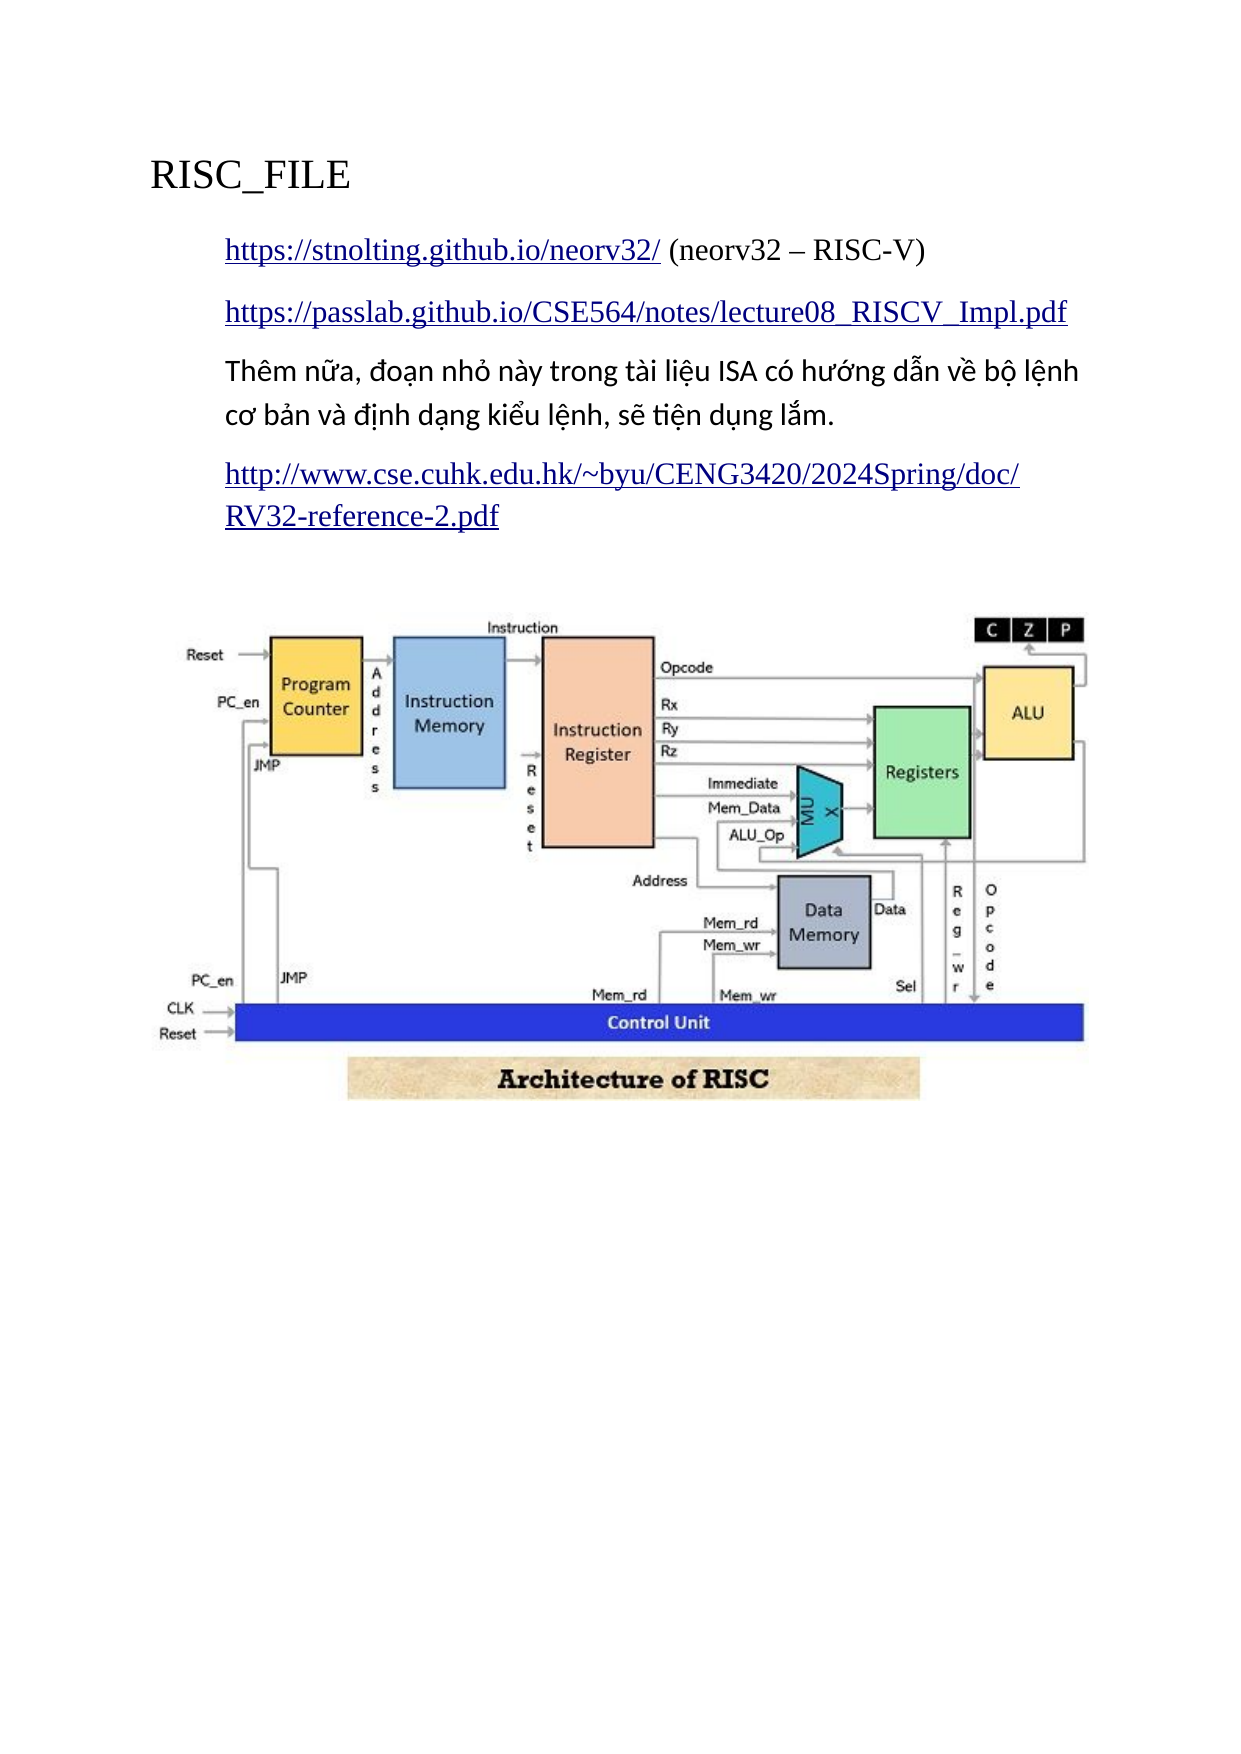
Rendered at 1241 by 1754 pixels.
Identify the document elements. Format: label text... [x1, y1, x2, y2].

text https://stnolting.github.io/neorv32/ (neorv32 – RISC-V) [150, 222, 1090, 270]
text RISC_FILE [150, 150, 1090, 198]
text Thêm nữa, đoạn nhỏ này trong tài liệu ISA có hướng dẫn về bộ lệnh cơ bản và định dạng kiểu lệnh, sẽ tiện dụng lắm. [225, 351, 1090, 433]
text http://www.cse.cuhk.edu.hk/~byu/CENG3420/2024Spring/doc/RV32-reference-2.pdf [225, 456, 1090, 533]
text https://passlab.github.io/CSE564/notes/lecture08_RISCV_Impl.pdf [150, 293, 1090, 329]
